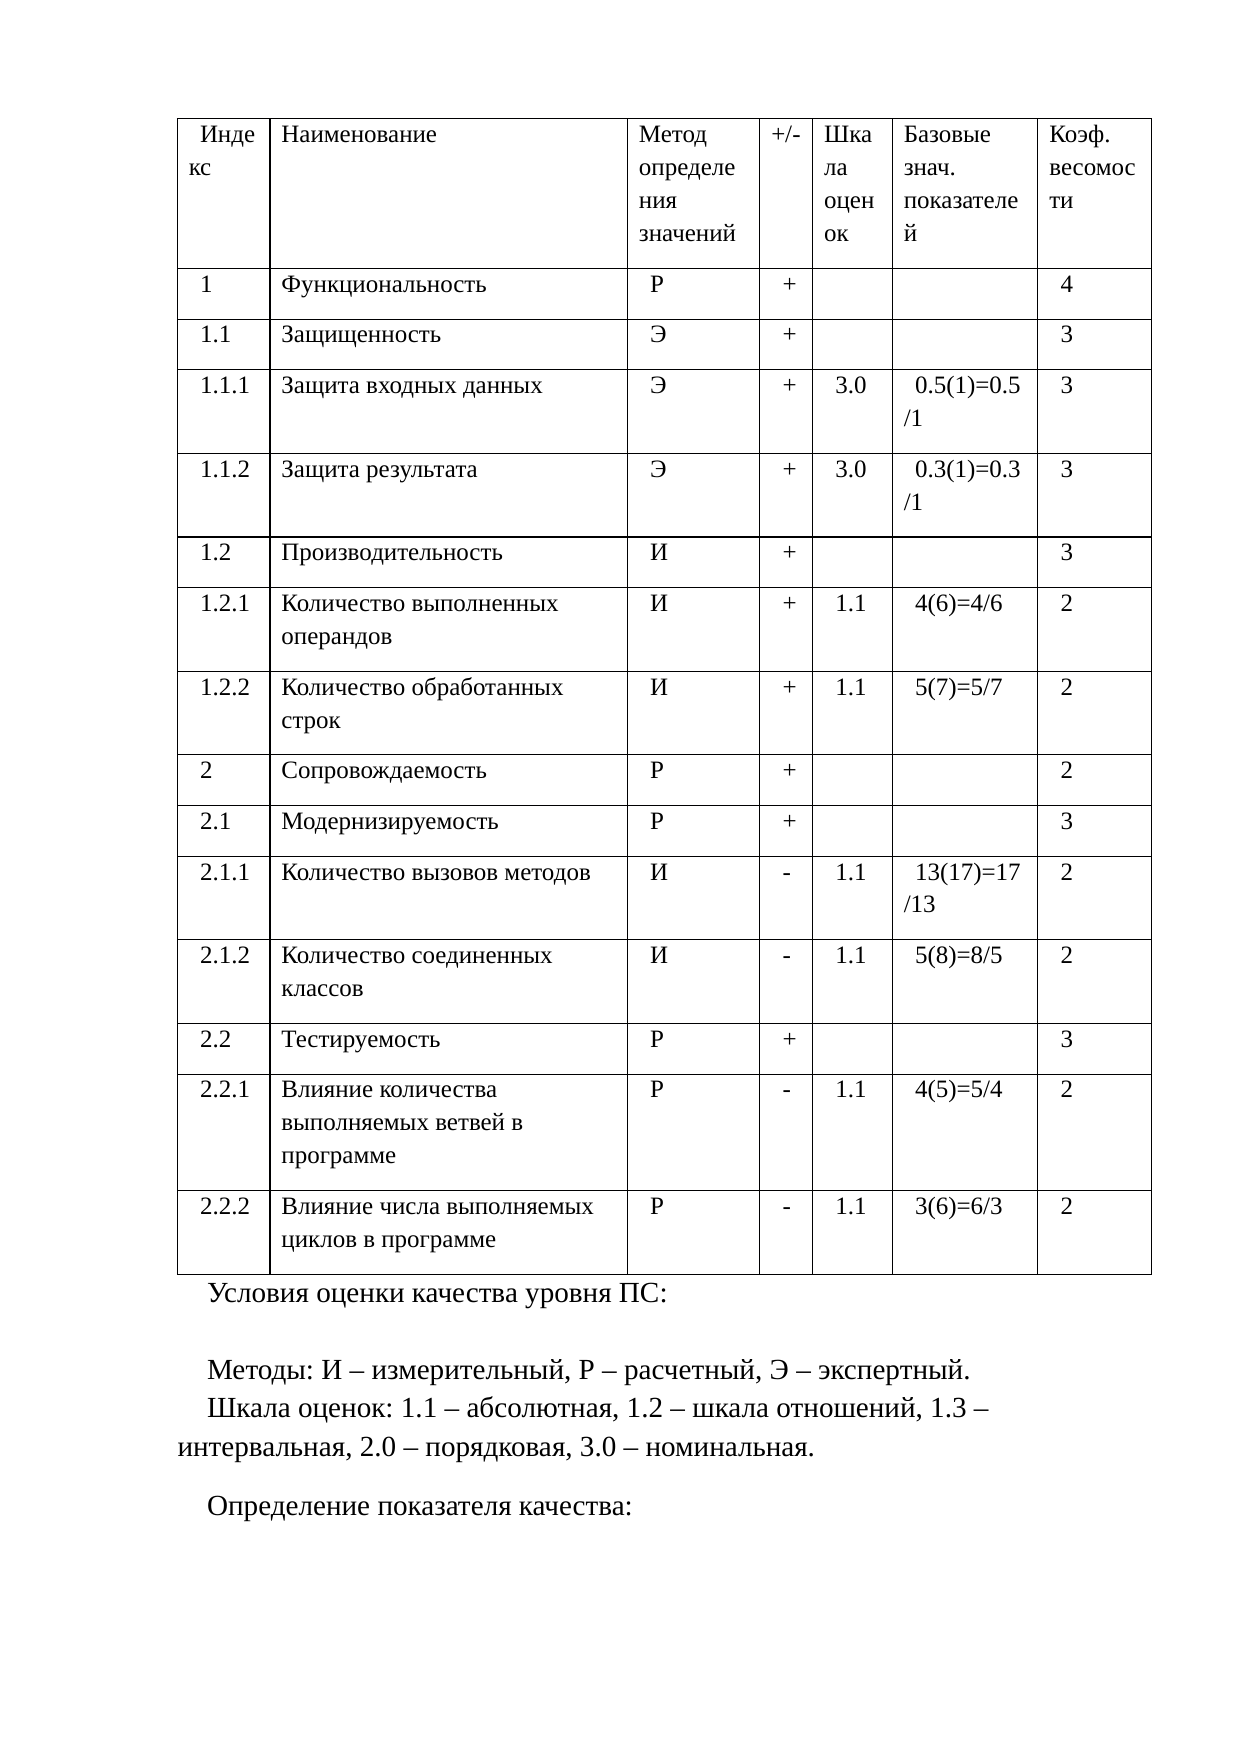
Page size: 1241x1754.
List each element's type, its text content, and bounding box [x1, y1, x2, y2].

table_cell 2 [1038, 940, 1151, 1023]
table_cell И [628, 588, 759, 671]
table_cell 3 [1038, 454, 1151, 536]
table_cell + [760, 588, 812, 671]
table_cell [893, 1024, 1037, 1073]
table_cell - [760, 940, 812, 1023]
table_cell [893, 269, 1037, 318]
table_cell P [628, 269, 759, 318]
table_cell Р [628, 1191, 759, 1274]
table_cell + [760, 672, 812, 754]
table_cell Э [628, 320, 759, 369]
table_cell Сопровождаемость [271, 755, 627, 805]
table_cell 1.2 [178, 538, 269, 587]
table_cell 2.1.2 [178, 940, 269, 1023]
table_cell 1.1.2 [178, 454, 269, 536]
table_cell 2 [1038, 857, 1151, 939]
table_cell Количество соединенных классов [271, 940, 627, 1023]
table_cell [813, 806, 892, 856]
table_cell Р [628, 806, 759, 856]
table_header Индекс [178, 119, 269, 268]
table_cell [813, 1024, 892, 1073]
table_cell 1.1 [813, 1191, 892, 1274]
table_cell - [760, 857, 812, 939]
table_cell 3 [1038, 370, 1151, 453]
table_cell 1.1 [813, 672, 892, 754]
table_header +/- [760, 119, 812, 268]
table_cell 2 [1038, 588, 1151, 671]
table_cell 1.2.2 [178, 672, 269, 754]
table_cell P [628, 755, 759, 805]
table_cell [893, 538, 1037, 587]
table_cell Количество обработанных строк [271, 672, 627, 754]
table_cell Защита результата [271, 454, 627, 536]
table_cell [893, 755, 1037, 805]
table_cell [813, 538, 892, 587]
table_cell + [760, 755, 812, 805]
table_cell 4 [1038, 269, 1151, 318]
table_cell 3.0 [813, 454, 892, 536]
table_cell 2 [1038, 672, 1151, 754]
table_cell 0.3(1)=0.3/1 [893, 454, 1037, 536]
table_cell Р [628, 1075, 759, 1190]
table_cell И [628, 538, 759, 587]
table_cell 2.1.1 [178, 857, 269, 939]
table_cell 3.0 [813, 370, 892, 453]
table_cell + [760, 269, 812, 318]
table_cell Количество вызовов методов [271, 857, 627, 939]
table_cell Р [628, 1024, 759, 1073]
table_cell + [760, 320, 812, 369]
table_cell 5(8)=8/5 [893, 940, 1037, 1023]
table_cell Производительность [271, 538, 627, 587]
text Шкала оценок: 1.1 – абсолютная, 1.2 – шкала отношений, 1.3 – интервальная, 2.0 – порядковая, 3.0 – номинальная. [177, 1390, 1122, 1462]
table_cell 3 [1038, 1024, 1151, 1073]
text Условия оценки качества уровня ПС: [177, 1275, 1122, 1308]
table_cell Защита входных данных [271, 370, 627, 453]
table_cell - [760, 1191, 812, 1274]
table_cell Модернизируемость [271, 806, 627, 856]
table_cell 1.1 [813, 1075, 892, 1190]
table_cell [893, 806, 1037, 856]
table_cell Влияние количества выполняемых ветвей в программе [271, 1075, 627, 1190]
table_cell Защищенность [271, 320, 627, 369]
table_cell 0.5(1)=0.5/1 [893, 370, 1037, 453]
table_cell И [628, 672, 759, 754]
table_header Шкала оценок [813, 119, 892, 268]
table_cell + [760, 370, 812, 453]
table_cell 2.2.1 [178, 1075, 269, 1190]
table_cell [813, 269, 892, 318]
table_cell 3 [1038, 320, 1151, 369]
table_cell 2 [1038, 755, 1151, 805]
table_cell 1 [178, 269, 269, 318]
table_cell - [760, 1075, 812, 1190]
text Определение показателя качества: [177, 1488, 1122, 1522]
table_cell + [760, 538, 812, 587]
table_cell Влияние числа выполняемых циклов в программе [271, 1191, 627, 1274]
table_cell [893, 320, 1037, 369]
table_cell + [760, 1024, 812, 1073]
table_cell 2.2.2 [178, 1191, 269, 1274]
table_cell Количество выполненных операндов [271, 588, 627, 671]
table_cell Тестируемость [271, 1024, 627, 1073]
table_cell + [760, 806, 812, 856]
table_cell 2.2 [178, 1024, 269, 1073]
table_cell + [760, 454, 812, 536]
table_cell И [628, 857, 759, 939]
table_cell И [628, 940, 759, 1023]
table_cell Функциональность [271, 269, 627, 318]
table_cell 3(6)=6/3 [893, 1191, 1037, 1274]
table_cell 4(5)=5/4 [893, 1075, 1037, 1190]
table_cell 2 [178, 755, 269, 805]
table_cell 5(7)=5/7 [893, 672, 1037, 754]
table_cell 1.1 [813, 940, 892, 1023]
table_cell 1.2.1 [178, 588, 269, 671]
table_cell Э [628, 370, 759, 453]
text Методы: И – измерительный, Р – расчетный, Э – экспертный. [177, 1352, 1122, 1385]
table_cell 3 [1038, 806, 1151, 856]
table_cell 1.1 [813, 588, 892, 671]
table_cell 1.1 [813, 857, 892, 939]
table_cell 3 [1038, 538, 1151, 587]
table_cell 2 [1038, 1075, 1151, 1190]
table_cell 1.1 [178, 320, 269, 369]
table_cell 13(17)=17/13 [893, 857, 1037, 939]
table_cell 2.1 [178, 806, 269, 856]
table_cell 2 [1038, 1191, 1151, 1274]
table_cell [813, 755, 892, 805]
table_header Наименование [271, 119, 627, 268]
table_cell 4(6)=4/6 [893, 588, 1037, 671]
table_cell 1.1.1 [178, 370, 269, 453]
table_cell [813, 320, 892, 369]
table_cell Э [628, 454, 759, 536]
table_header Коэф. весомости [1038, 119, 1151, 268]
table_header Базовые знач. показателей [893, 119, 1037, 268]
table_header Метод определения значений [628, 119, 759, 268]
